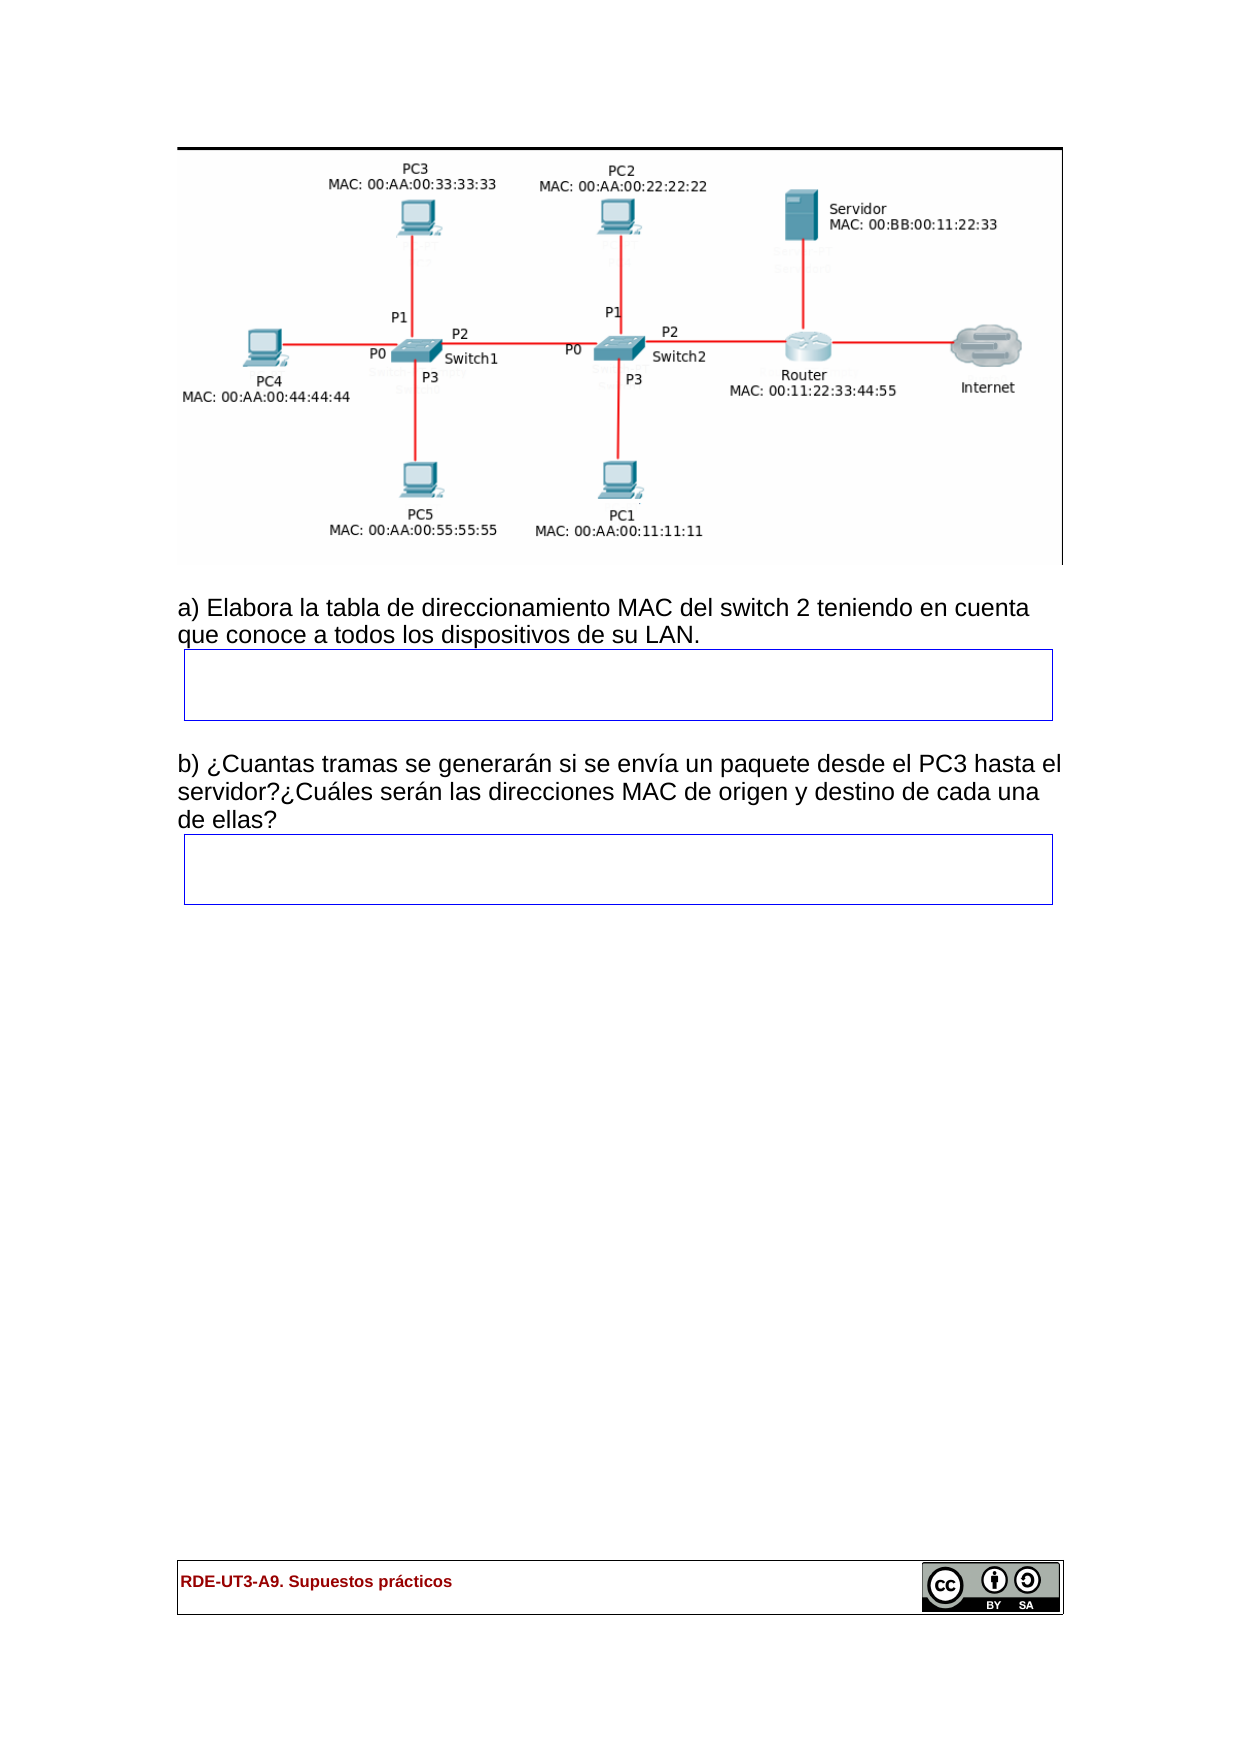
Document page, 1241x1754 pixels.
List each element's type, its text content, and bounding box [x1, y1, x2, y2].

text b) ¿Cuantas tramas se generarán si se envía un paquete desde el PC3 hasta el servidor?¿Cuáles serán las direcciones MAC de origen y destino de cada una de ellas? [177, 750, 1063, 833]
text a) Elabora la tabla de direccionamiento MAC del switch 2 teniendo en cuenta que conoce a todos los dispositivos de su LAN. [177, 593, 1063, 649]
picture [922, 1562, 1060, 1612]
table_header [185, 835, 1052, 904]
picture [177, 147, 1063, 565]
table_header [185, 650, 1052, 719]
